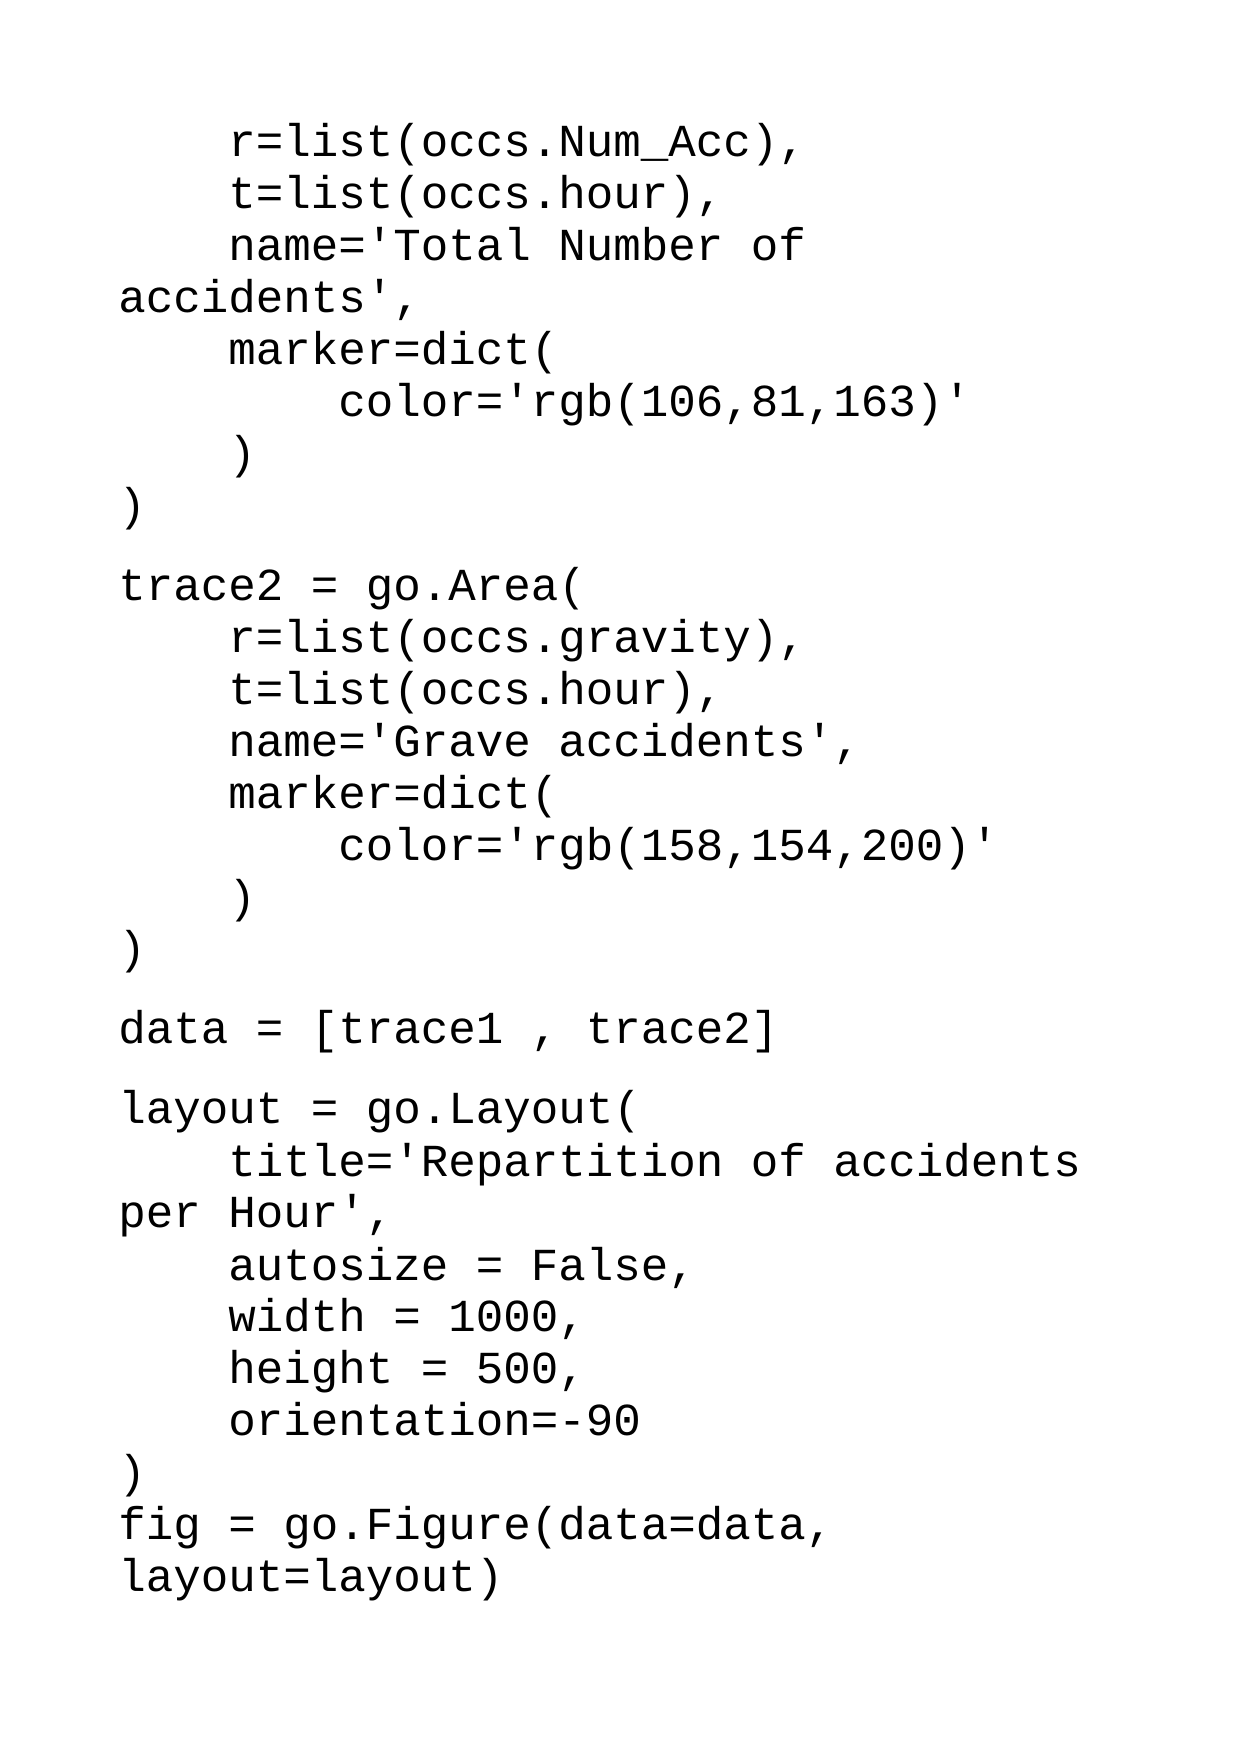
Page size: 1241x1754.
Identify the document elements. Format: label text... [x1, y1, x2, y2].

text trace2 = go.Area( [118, 562, 1122, 614]
text color='rgb(158,154,200)' [118, 822, 1122, 874]
text marker=dict( [118, 326, 1122, 378]
text ) [118, 482, 1122, 534]
text ) [118, 430, 1122, 482]
text color='rgb(106,81,163)' [118, 378, 1122, 430]
text autosize = False, [118, 1242, 1122, 1294]
text title='Repartition of accidents per Hour', [118, 1138, 1122, 1242]
text height = 500, [118, 1346, 1122, 1398]
text ) [118, 874, 1122, 926]
text r=list(occs.Num_Acc), [118, 118, 1122, 170]
text data = [trace1 , trace2] [118, 1006, 1122, 1058]
text t=list(occs.hour), [118, 666, 1122, 718]
text marker=dict( [118, 770, 1122, 822]
text width = 1000, [118, 1294, 1122, 1346]
text ) [118, 1450, 1122, 1502]
text fig = go.Figure(data=data, layout=layout) [118, 1502, 1122, 1606]
text r=list(occs.gravity), [118, 614, 1122, 666]
text orientation=-90 [118, 1398, 1122, 1450]
text ) [118, 926, 1122, 978]
text t=list(occs.hour), [118, 170, 1122, 222]
text layout = go.Layout( [118, 1086, 1122, 1138]
text name='Total Number of accidents', [118, 222, 1122, 326]
text name='Grave accidents', [118, 718, 1122, 770]
